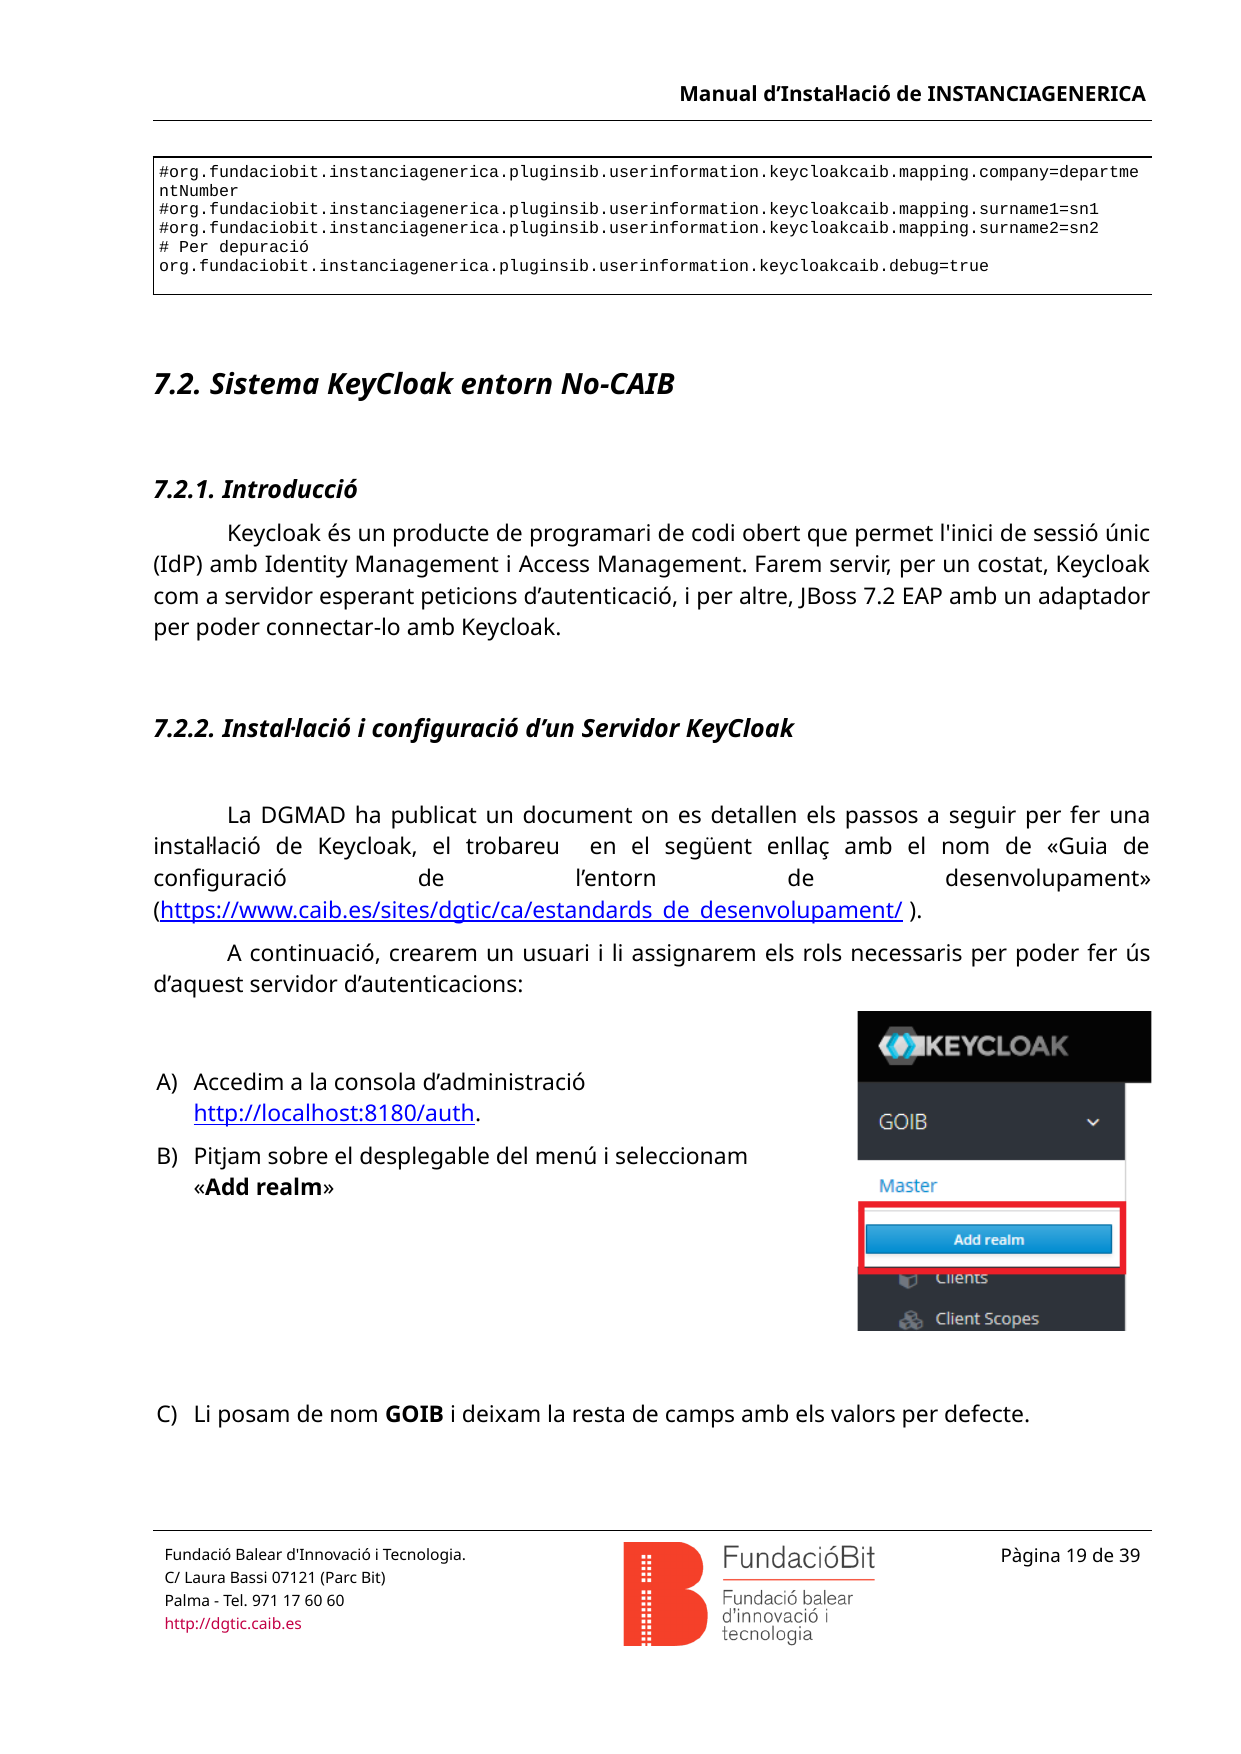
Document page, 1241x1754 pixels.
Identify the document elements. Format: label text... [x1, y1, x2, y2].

subtitle Sistema KeyCloak entorn No-CAIB [153, 363, 1152, 403]
subtitle Introducció [153, 471, 1152, 505]
text A continuació, crearem un usuari i li assignarem els rols necessaris per poder fer ús d’aquest servidor d’autenticacions: [153, 937, 1152, 999]
table_header Accedim a la consola d’administració http://localhost:8180/auth. Pitjam sobre el desplegable del menú i seleccionam «Add realm» [153, 1011, 766, 1343]
text Keycloak és un producte de programari de codi obert que permet l'inici de sessió únic (IdP) amb Identity Management i Access Management. Farem servir, per un costat, Keycloak com a servidor esperant peticions d’autenticació, i per altre, JBoss 7.2 EAP amb un adaptador per poder connectar-lo amb Keycloak. [153, 517, 1152, 642]
picture [857, 1011, 1152, 1331]
text La DGMAD ha publicat un document on es detallen els passos a seguir per fer una instal·lació de Keycloak, el trobareu en el següent enllaç amb el nom de «Guia de configuració de l’entorn de desenvolupament» (https://www.caib.es/sites/dgtic/ca/estandards_de_desenvolupament/ ). [153, 799, 1152, 925]
picture [623, 1542, 875, 1646]
list Li posam de nom GOIB i deixam la resta de camps amb els valors per defecte. [156, 1397, 1152, 1429]
table_header [766, 1011, 1152, 1343]
table_header #org.fundaciobit.instanciagenerica.pluginsib.userinformation.keycloakcaib.mapping.company=departmentNumber #org.fundaciobit.instanciagenerica.pluginsib.userinformation.keycloakcaib.mapping.surname1=sn1 #org.fundaciobit.instanciagenerica.pluginsib.userinformation.keycloakcaib.mapping.surname2=sn2 # Per depuració org.fundaciobit.instanciagenerica.pluginsib.userinformation.keycloakcaib.debug=true [154, 158, 1152, 294]
subtitle Instal·lació i configuració d’un Servidor KeyCloak [153, 710, 1152, 744]
